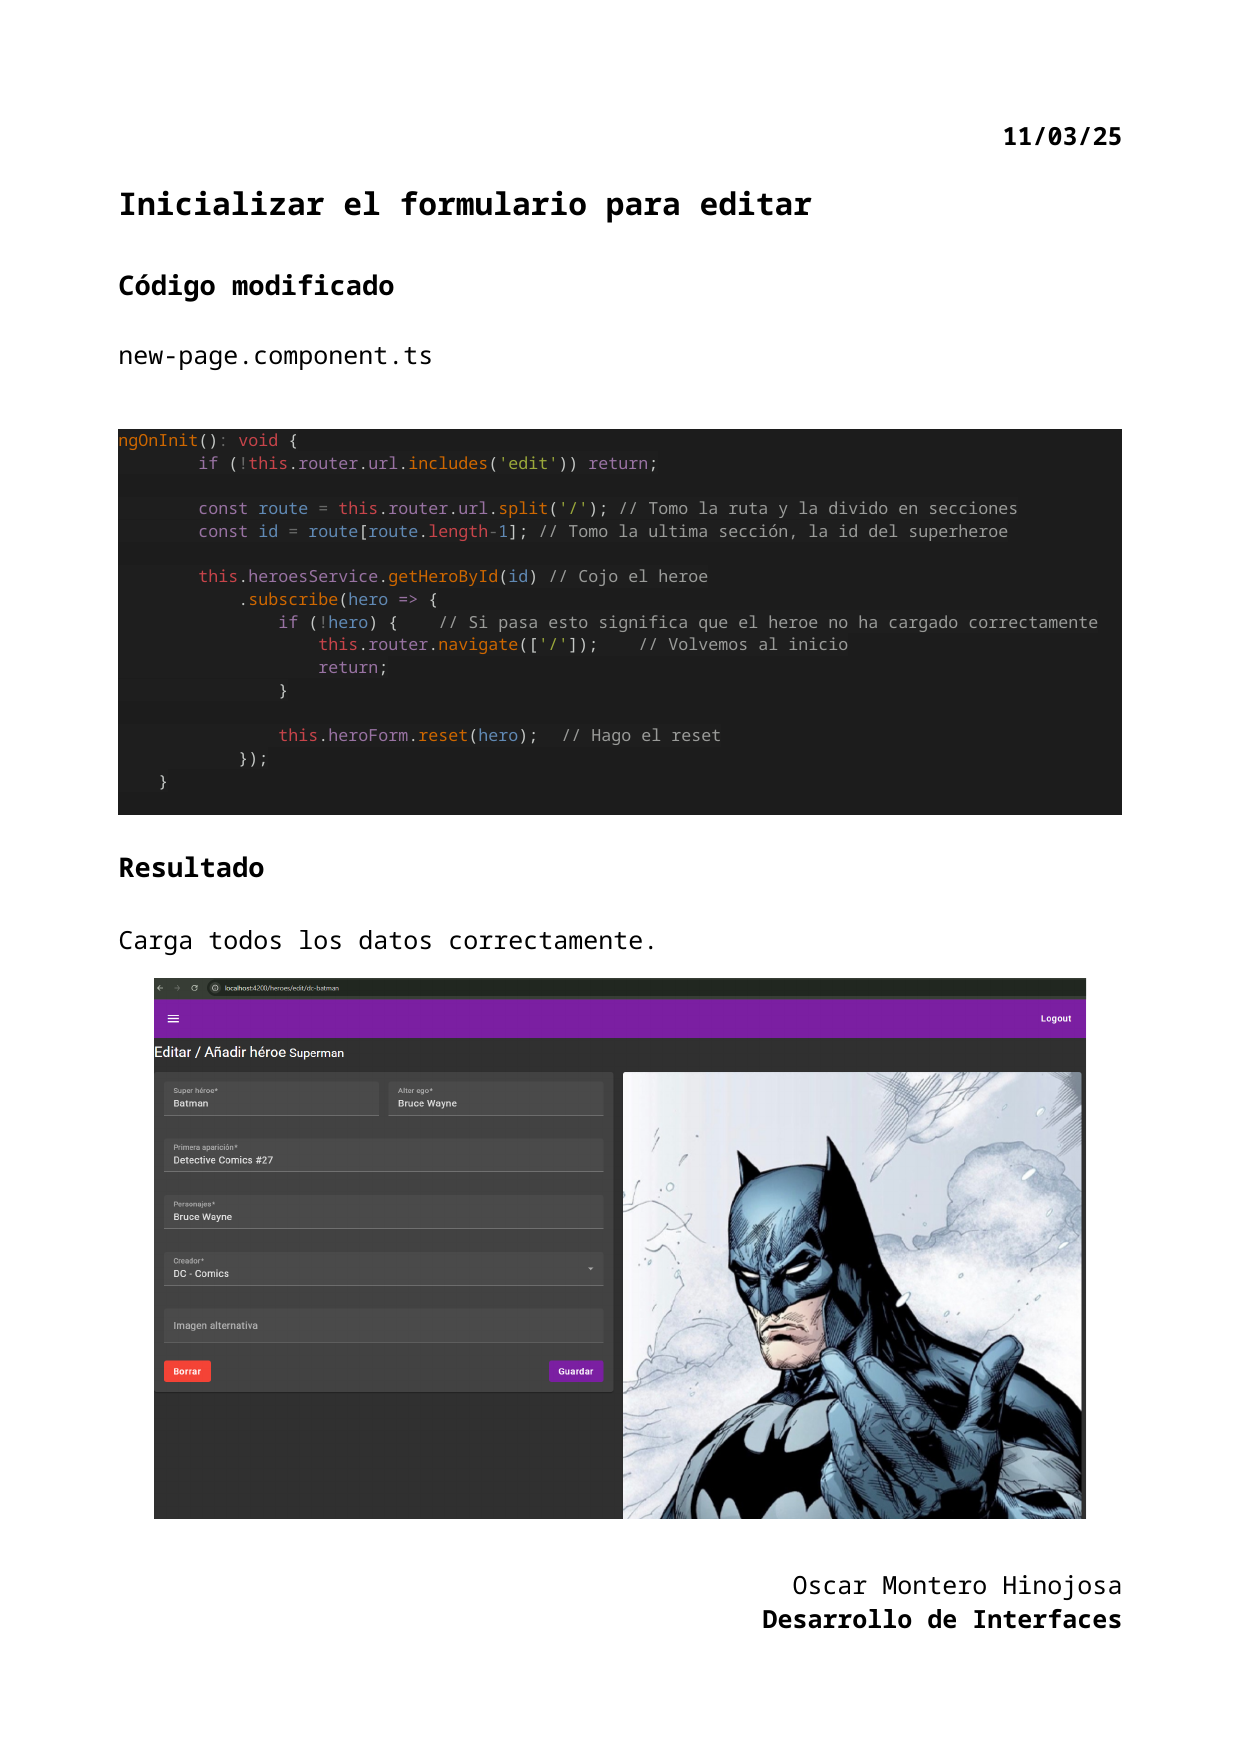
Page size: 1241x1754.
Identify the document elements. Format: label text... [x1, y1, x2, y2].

text .subscribe(hero => { [118, 588, 1122, 610]
text if (!hero) { // Si pasa esto significa que el heroe no ha cargado correctamente [118, 610, 1122, 633]
text return; [118, 656, 1122, 678]
text ngOnInit(): void { [118, 429, 1122, 451]
text }); [118, 747, 1122, 769]
text } [118, 769, 1122, 792]
text Carga todos los datos correctamente. [118, 922, 1122, 957]
text if (!this.router.url.includes('edit')) return; [118, 451, 1122, 474]
text this.router.navigate(['/']); // Volvemos al inicio [118, 633, 1122, 656]
text Código modificado [118, 267, 1122, 304]
picture [154, 978, 1087, 1519]
text Resultado [118, 849, 1122, 886]
text new-page.component.ts [118, 338, 1122, 372]
text const route = this.router.url.split('/'); // Tomo la ruta y la divido en secciones [118, 497, 1122, 519]
text Inicializar el formulario para editar [118, 182, 1122, 224]
text } [118, 678, 1122, 701]
text this.heroesService.getHeroById(id) // Cojo el heroe [118, 565, 1122, 588]
text const id = route[route.length-1]; // Tomo la ultima sección, la id del superheroe [118, 519, 1122, 542]
text this.heroForm.reset(hero); // Hago el reset [118, 724, 1122, 747]
